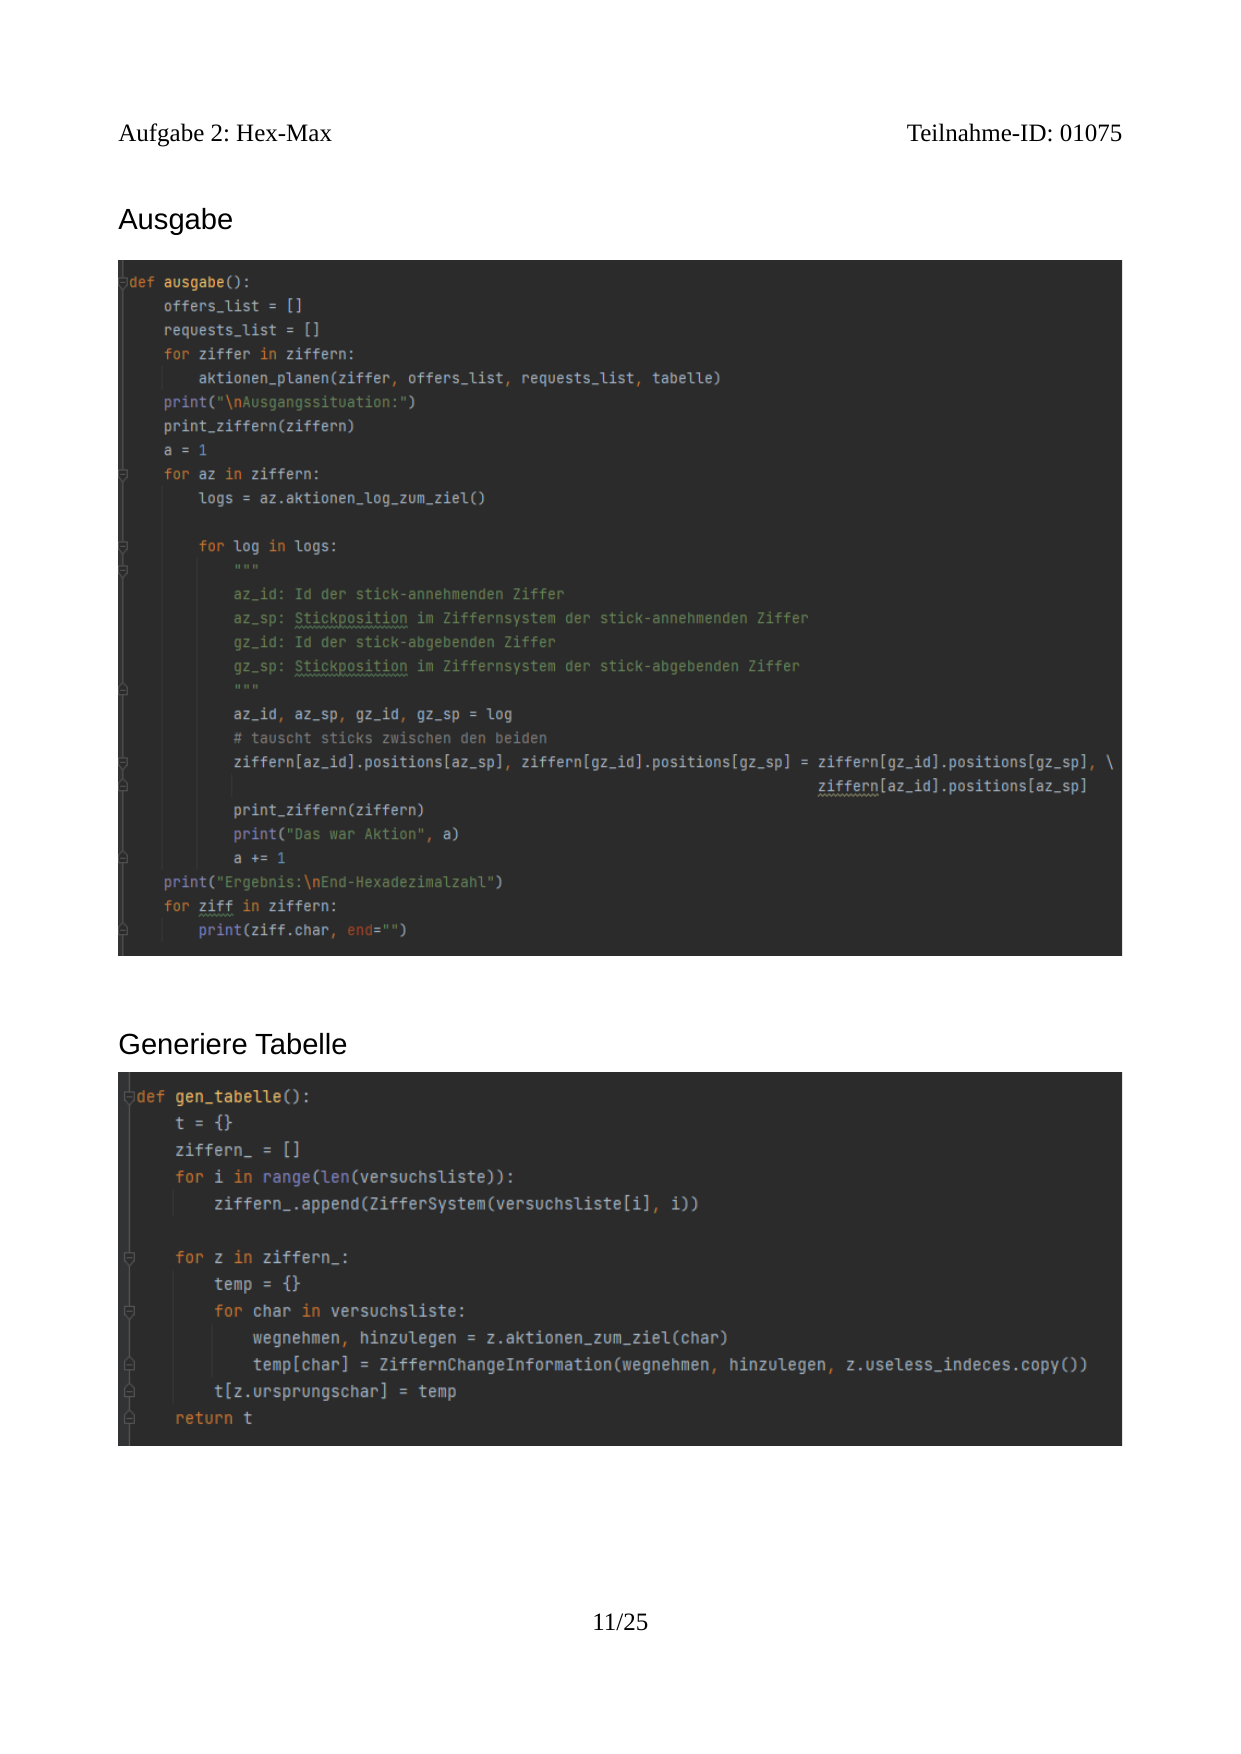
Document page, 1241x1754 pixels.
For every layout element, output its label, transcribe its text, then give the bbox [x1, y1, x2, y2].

picture [118, 260, 1123, 956]
subtitle Ausgabe [118, 202, 1122, 235]
picture [118, 1072, 1123, 1446]
subtitle Generiere Tabelle [118, 1027, 1122, 1060]
